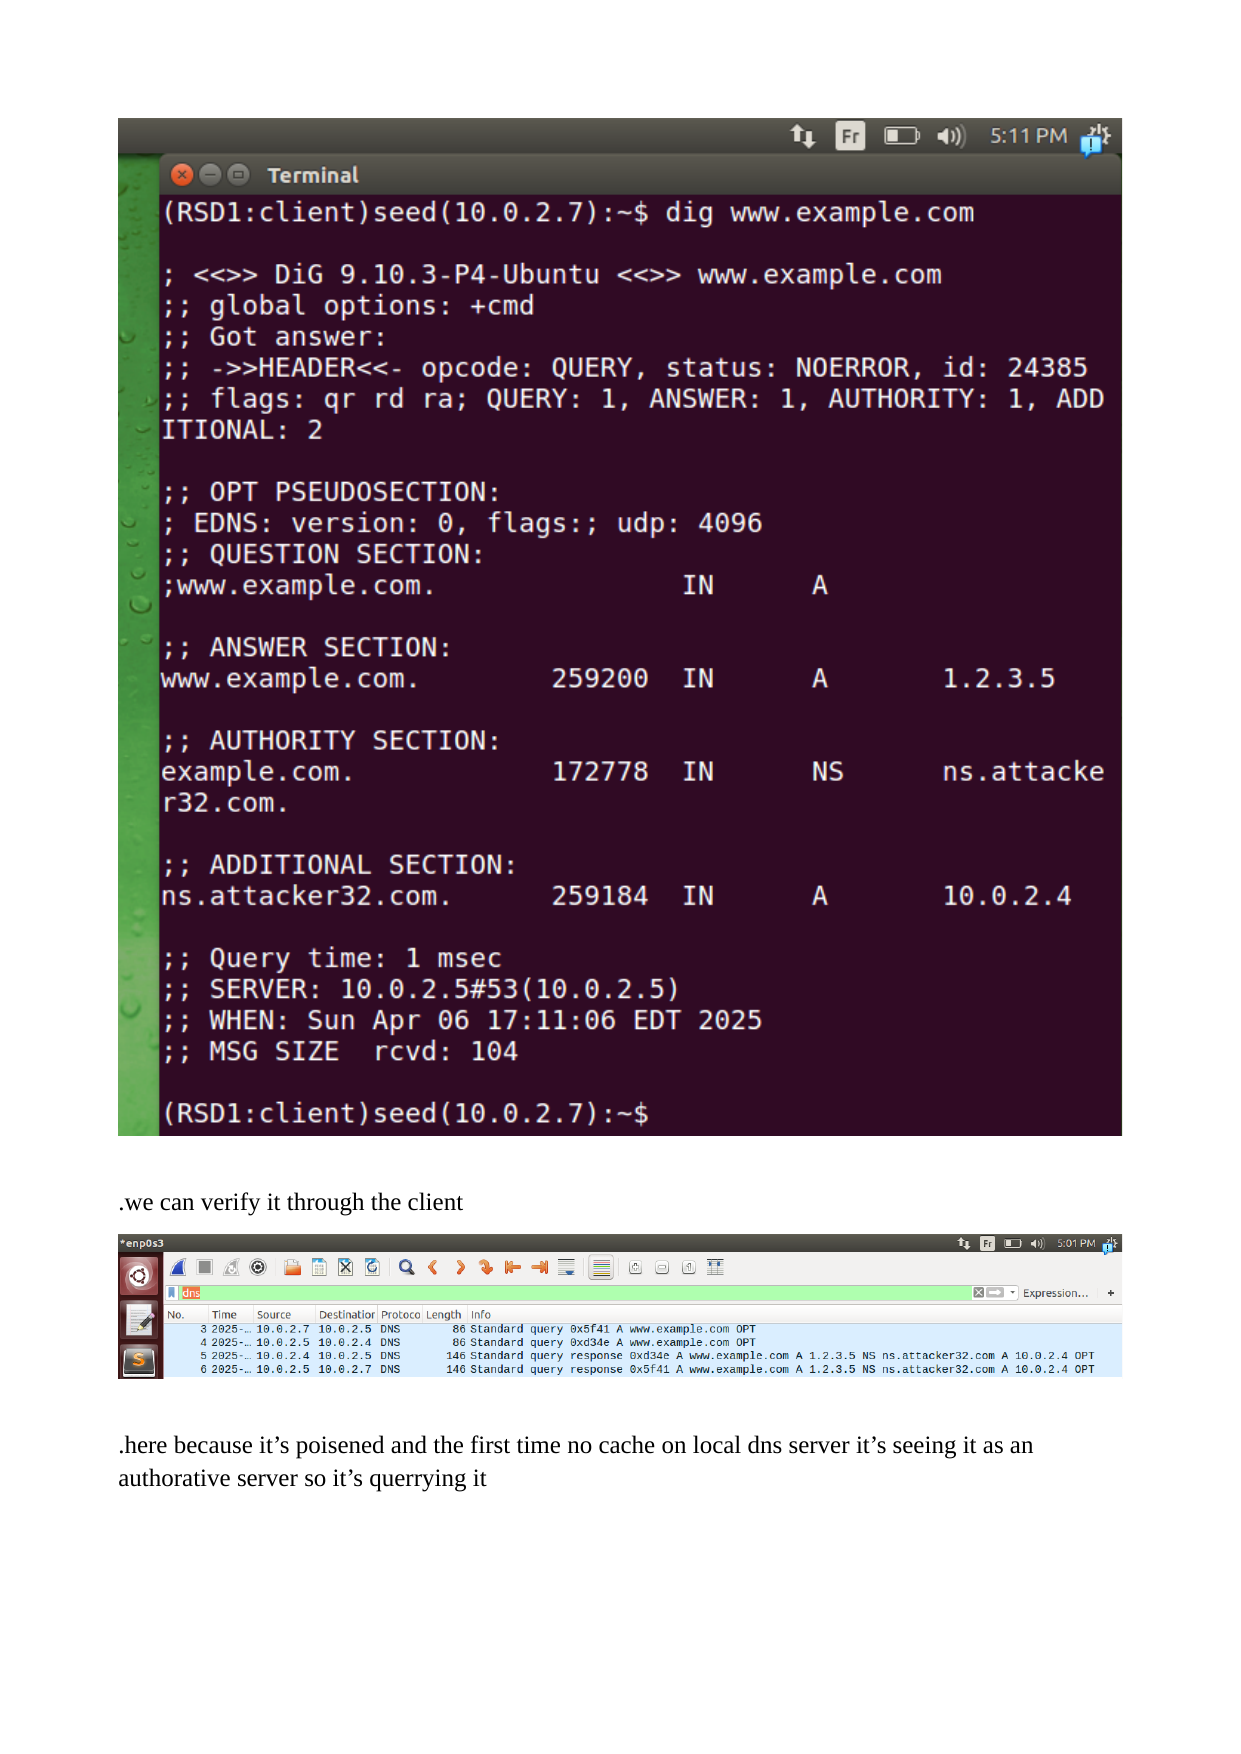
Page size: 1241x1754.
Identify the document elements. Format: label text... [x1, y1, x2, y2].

picture [118, 1234, 1123, 1379]
text .here because it’s poisened and the first time no cache on local dns server it’s seeing it as an authorative server so it’s querrying it [118, 1430, 1122, 1492]
picture [118, 118, 1123, 1136]
text .we can verify it through the client [118, 1187, 1122, 1216]
